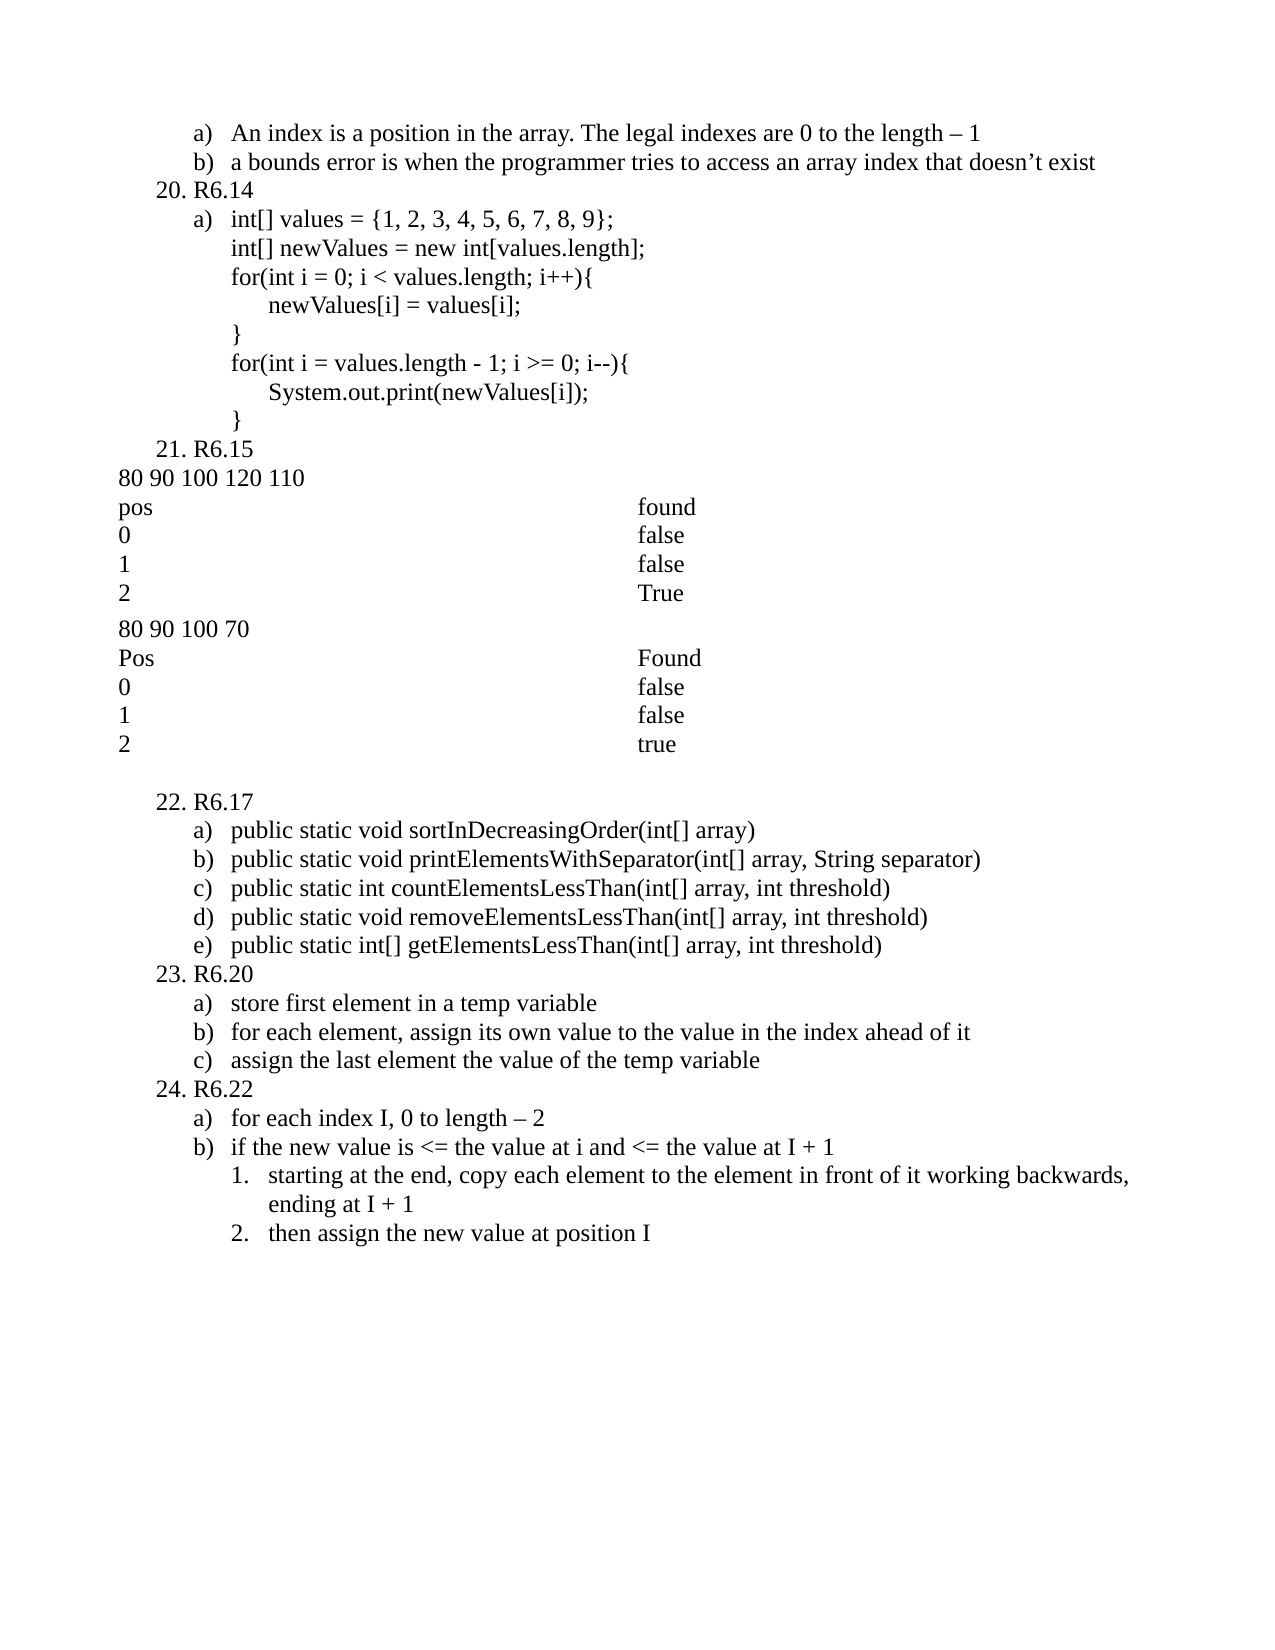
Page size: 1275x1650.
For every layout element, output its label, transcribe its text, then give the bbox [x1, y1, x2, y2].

list public static void removeElementsLessThan(int[] array, int threshold) [193, 902, 1157, 931]
list int[] newValues = new int[values.length]; [193, 233, 1157, 262]
table_header Found [638, 643, 1157, 672]
list R6.20 [156, 959, 1157, 988]
table_header found [638, 492, 1157, 521]
list R6.17 [156, 787, 1157, 816]
table_cell 2 [118, 578, 637, 614]
list An index is a position in the array. The legal indexes are 0 to the length – 1 [193, 118, 1157, 147]
text 80 90 100 120 110 [118, 463, 1157, 492]
table_header Pos [118, 643, 637, 672]
list R6.14 [156, 176, 1157, 204]
list for(int i = values.length - 1; i >= 0; i--){ [193, 348, 1157, 377]
list starting at the end, copy each element to the element in front of it working backwards, ending at I + 1 [231, 1161, 1157, 1218]
list then assign the new value at position I [231, 1218, 1157, 1247]
list System.out.print(newValues[i]); [231, 377, 1157, 406]
list } [193, 319, 1157, 348]
list public static int[] getElementsLessThan(int[] array, int threshold) [193, 931, 1157, 959]
table_cell false [638, 521, 1157, 549]
list newValues[i] = values[i]; [231, 291, 1157, 319]
table_cell false [638, 701, 1157, 729]
list public static void printElementsWithSeparator(int[] array, String separator) [193, 844, 1157, 873]
table_cell 1 [118, 549, 637, 578]
text 80 90 100 70 [118, 614, 1157, 643]
table_header pos [118, 492, 637, 521]
list if the new value is <= the value at i and <= the value at I + 1 [193, 1132, 1157, 1161]
table_cell 1 [118, 701, 637, 729]
list int[] values = {1, 2, 3, 4, 5, 6, 7, 8, 9}; [193, 204, 1157, 233]
list public static void sortInDecreasingOrder(int[] array) [193, 816, 1157, 844]
list assign the last element the value of the temp variable [193, 1046, 1157, 1074]
table_cell false [638, 672, 1157, 701]
table_cell True [638, 578, 1157, 614]
table_cell 2 [118, 729, 637, 758]
list a bounds error is when the programmer tries to access an array index that doesn’t exist [193, 147, 1157, 176]
table_cell 0 [118, 672, 637, 701]
list R6.15 [156, 434, 1157, 463]
list for each element, assign its own value to the value in the index ahead of it [193, 1017, 1157, 1046]
table_cell false [638, 549, 1157, 578]
list public static int countElementsLessThan(int[] array, int threshold) [193, 873, 1157, 902]
table_cell true [638, 729, 1157, 758]
list for(int i = 0; i < values.length; i++){ [193, 262, 1157, 291]
list R6.22 [156, 1074, 1157, 1103]
list for each index I, 0 to length – 2 [193, 1103, 1157, 1132]
list store first element in a temp variable [193, 988, 1157, 1017]
table_cell 0 [118, 521, 637, 549]
list } [193, 406, 1157, 434]
